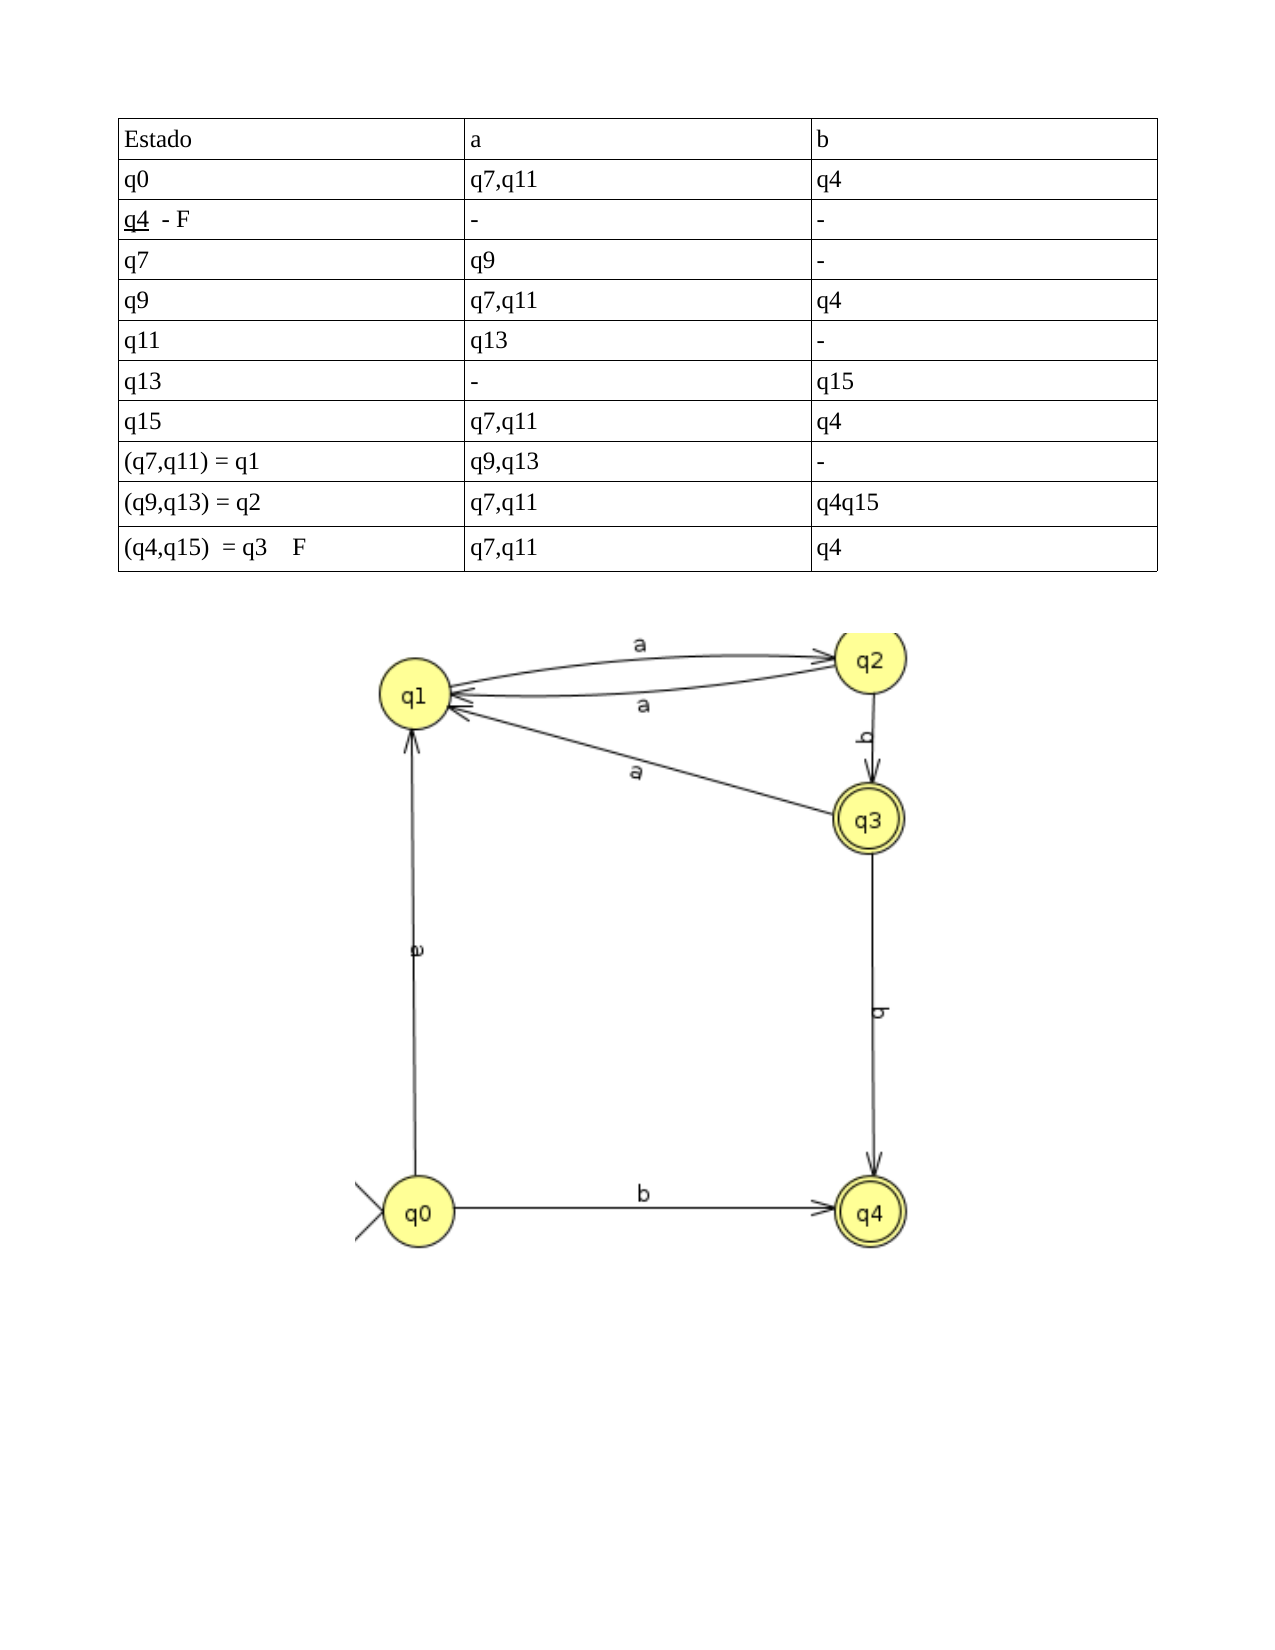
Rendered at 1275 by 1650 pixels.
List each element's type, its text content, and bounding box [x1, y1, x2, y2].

table_header b [812, 119, 1157, 158]
table_cell - [812, 321, 1157, 360]
table_cell q0 [119, 160, 464, 199]
table_header a [465, 119, 811, 158]
table_cell q9 [465, 240, 811, 279]
table_cell q9,q13 [465, 442, 811, 481]
table_cell - [465, 200, 811, 239]
table_header Estado [119, 119, 464, 158]
table_cell q13 [465, 321, 811, 360]
table_cell q4 [812, 401, 1157, 441]
table_cell q4 - F [119, 200, 464, 239]
table_cell q4 [812, 160, 1157, 199]
table_cell q15 [119, 401, 464, 441]
table_cell q7,q11 [465, 280, 811, 320]
table_cell q9 [119, 280, 464, 320]
table_cell q4 [812, 527, 1157, 571]
table_cell - [465, 361, 811, 400]
table_cell q4 [812, 280, 1157, 320]
table_cell q4q15 [812, 482, 1157, 526]
table_cell (q9,q13) = q2 [119, 482, 464, 526]
table_cell q7,q11 [465, 527, 811, 571]
table_cell q7,q11 [465, 482, 811, 526]
table_cell (q7,q11) = q1 [119, 442, 464, 481]
table_cell q11 [119, 321, 464, 360]
table_cell q13 [119, 361, 464, 400]
table_cell q7 [119, 240, 464, 279]
table_cell q7,q11 [465, 401, 811, 441]
table_cell q15 [812, 361, 1157, 400]
table_cell q7,q11 [465, 160, 811, 199]
picture [355, 633, 369, 1096]
table_cell (q4,q15) = q3 F [119, 527, 464, 571]
table_cell - [812, 442, 1157, 481]
table_cell - [812, 200, 1157, 239]
table_cell - [812, 240, 1157, 279]
